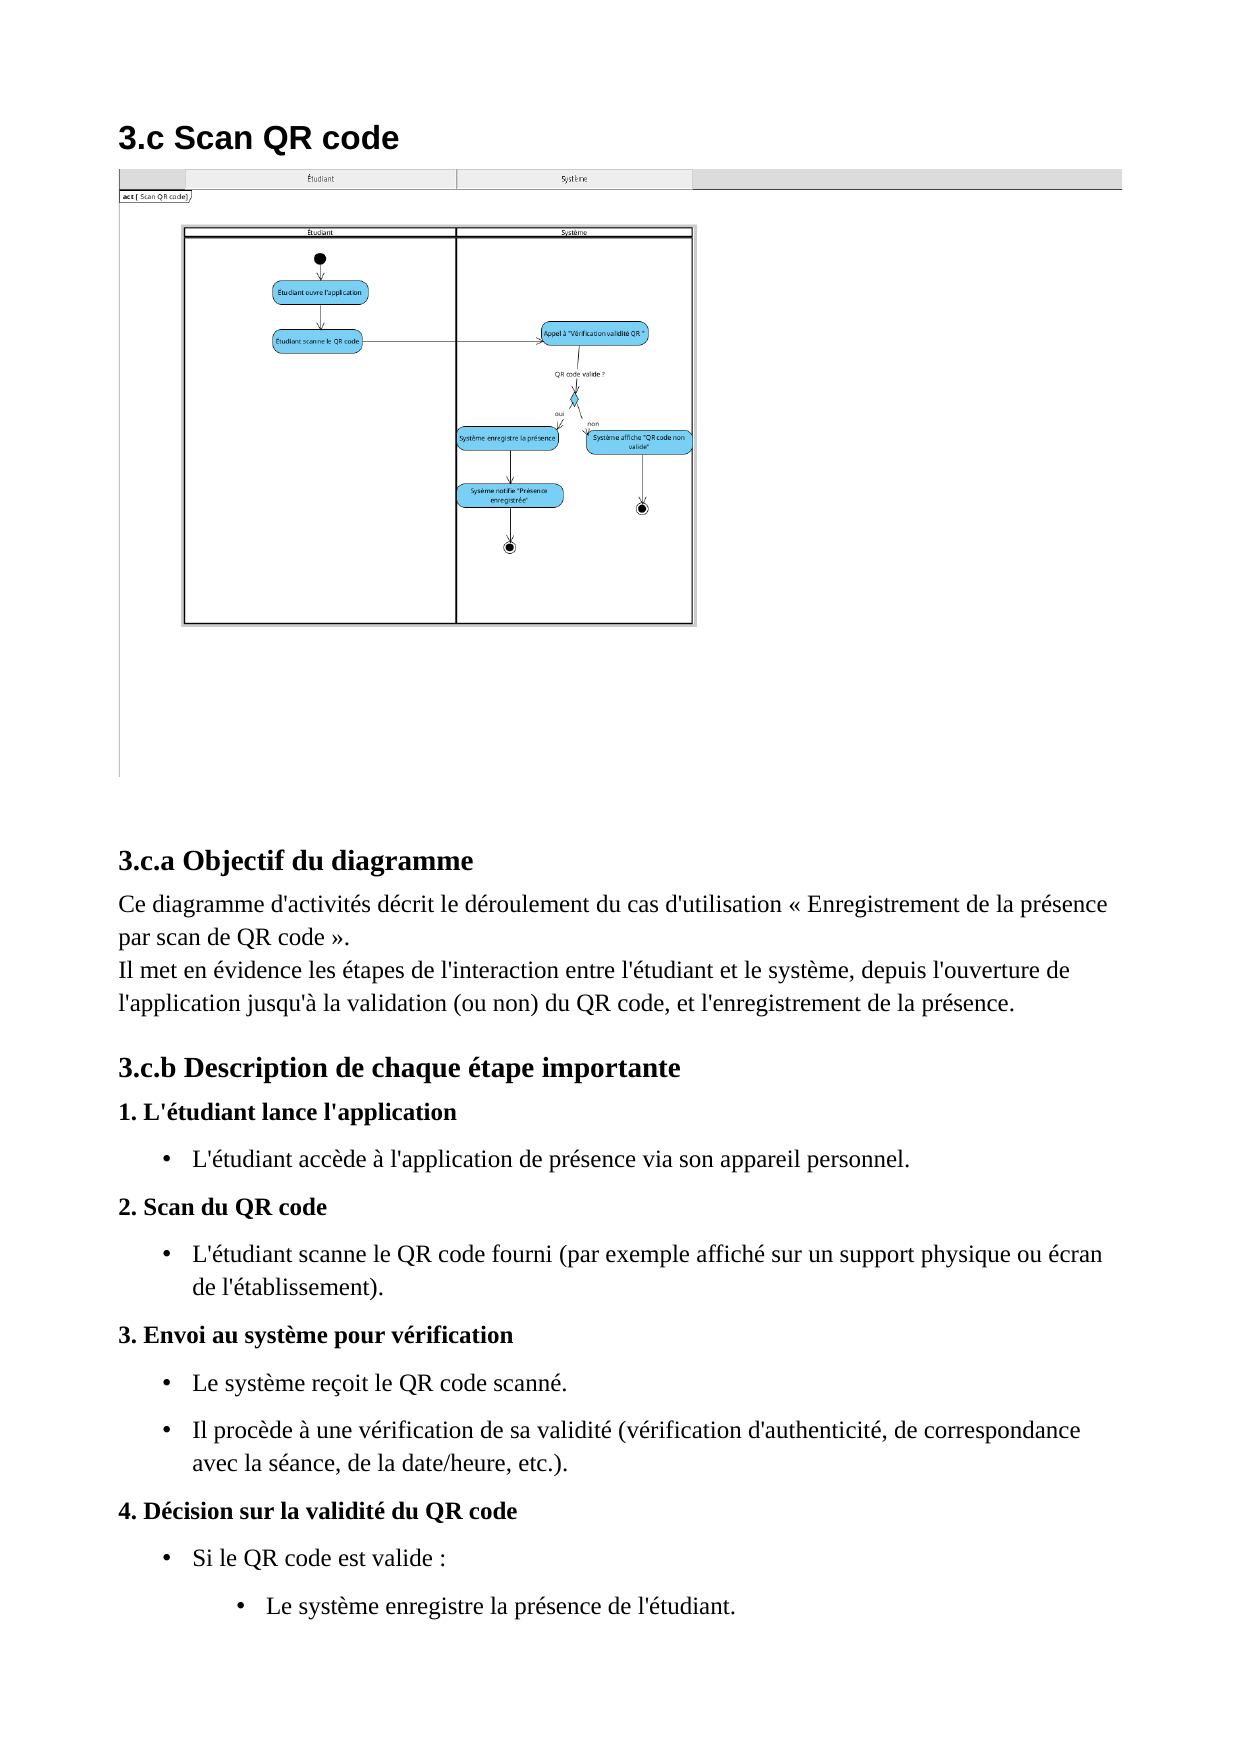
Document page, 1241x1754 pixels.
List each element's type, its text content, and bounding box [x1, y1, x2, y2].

list L'étudiant accède à l'application de présence via son appareil personnel. [162, 1144, 1122, 1173]
subtitle 3.c.a Objectif du diagramme [118, 843, 1122, 877]
list Si le QR code est valide : [162, 1543, 1122, 1572]
subtitle 3.c.b Description de chaque étape importante [118, 1051, 1122, 1084]
text 1. L'étudiant lance l'application [118, 1097, 1122, 1125]
picture [118, 169, 1123, 777]
subtitle 3.c Scan QR code [118, 118, 1122, 157]
list Le système enregistre la présence de l'étudiant. [236, 1591, 1122, 1620]
list L'étudiant scanne le QR code fourni (par exemple affiché sur un support physique ou écran de l'établissement). [162, 1239, 1122, 1301]
text 2. Scan du QR code [118, 1192, 1122, 1221]
text Ce diagramme d'activités décrit le déroulement du cas d'utilisation « Enregistrement de la présence par scan de QR code ». Il met en évidence les étapes de l'interaction entre l'étudiant et le système, depuis l'ouverture de l'application jusqu'à la validation (ou non) du QR code, et l'enregistrement de la présence. [118, 889, 1122, 1017]
list Il procède à une vérification de sa validité (vérification d'authenticité, de correspondance avec la séance, de la date/heure, etc.). [162, 1415, 1122, 1477]
text 3. Envoi au système pour vérification [118, 1320, 1122, 1349]
list Le système reçoit le QR code scanné. [162, 1368, 1122, 1396]
text 4. Décision sur la validité du QR code [118, 1496, 1122, 1525]
